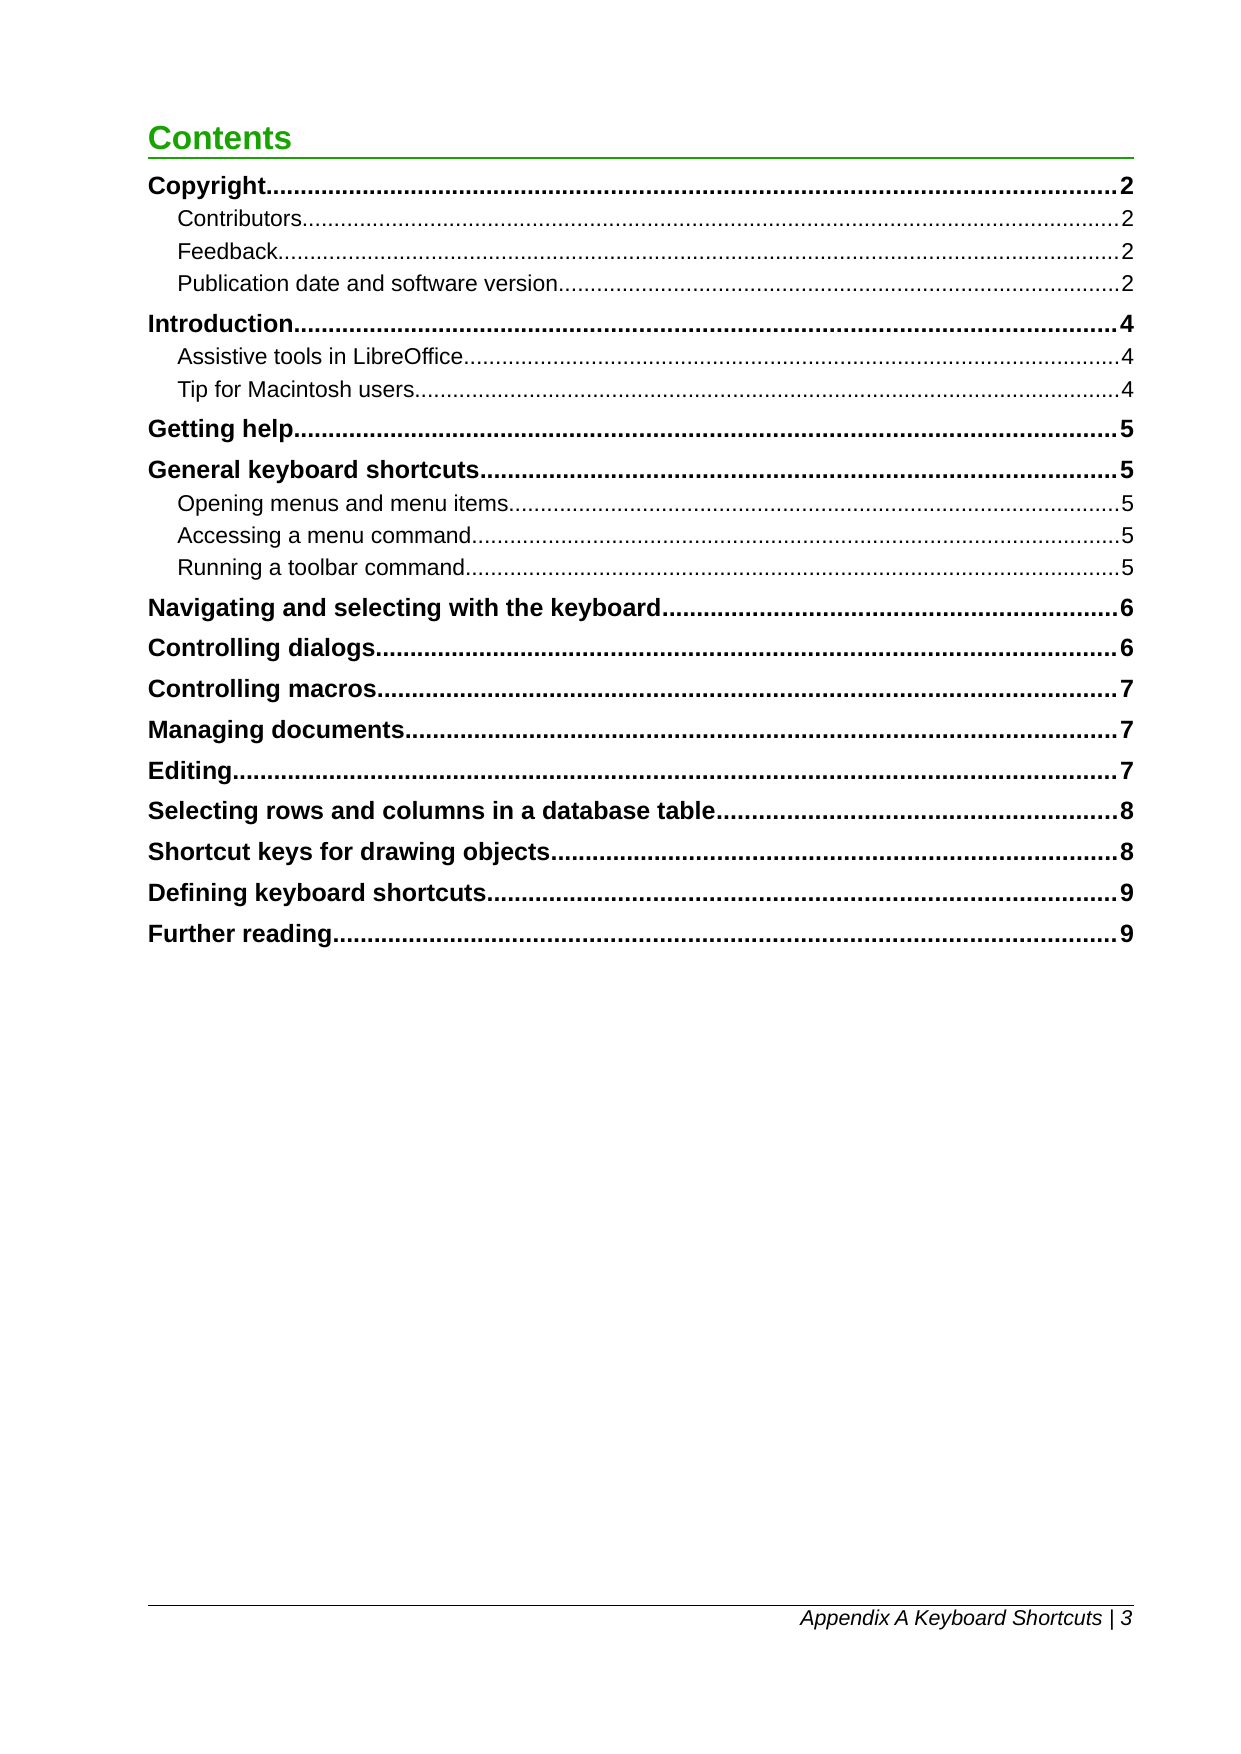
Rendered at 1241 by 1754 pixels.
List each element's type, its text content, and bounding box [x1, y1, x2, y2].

text Editing 7 [148, 756, 1134, 784]
text Opening menus and menu items 5 [177, 489, 1134, 516]
text Managing documents 7 [148, 715, 1134, 744]
text Publication date and software version 2 [177, 270, 1134, 297]
text Getting help 5 [148, 414, 1134, 443]
text Contributors 2 [177, 205, 1134, 232]
text Tip for Macintosh users 4 [177, 376, 1134, 402]
text Shortcut keys for drawing objects 8 [148, 837, 1134, 866]
text Feedback 2 [177, 238, 1134, 264]
text Accessing a menu command 5 [177, 522, 1134, 548]
text Navigating and selecting with the keyboard 6 [148, 593, 1134, 621]
text Introduction 4 [148, 308, 1134, 337]
text Controlling macros 7 [148, 674, 1134, 703]
text Assistive tools in LibreOffice 4 [177, 343, 1134, 370]
text Copyright 2 [148, 171, 1134, 199]
subtitle Contents [148, 118, 1134, 157]
text Defining keyboard shortcuts 9 [148, 878, 1134, 907]
text Further reading 9 [148, 918, 1134, 947]
text Running a toolbar command 5 [177, 554, 1134, 581]
text Controlling dialogs 6 [148, 633, 1134, 662]
text Selecting rows and columns in a database table 8 [148, 796, 1134, 825]
text General keyboard shortcuts 5 [148, 455, 1134, 483]
